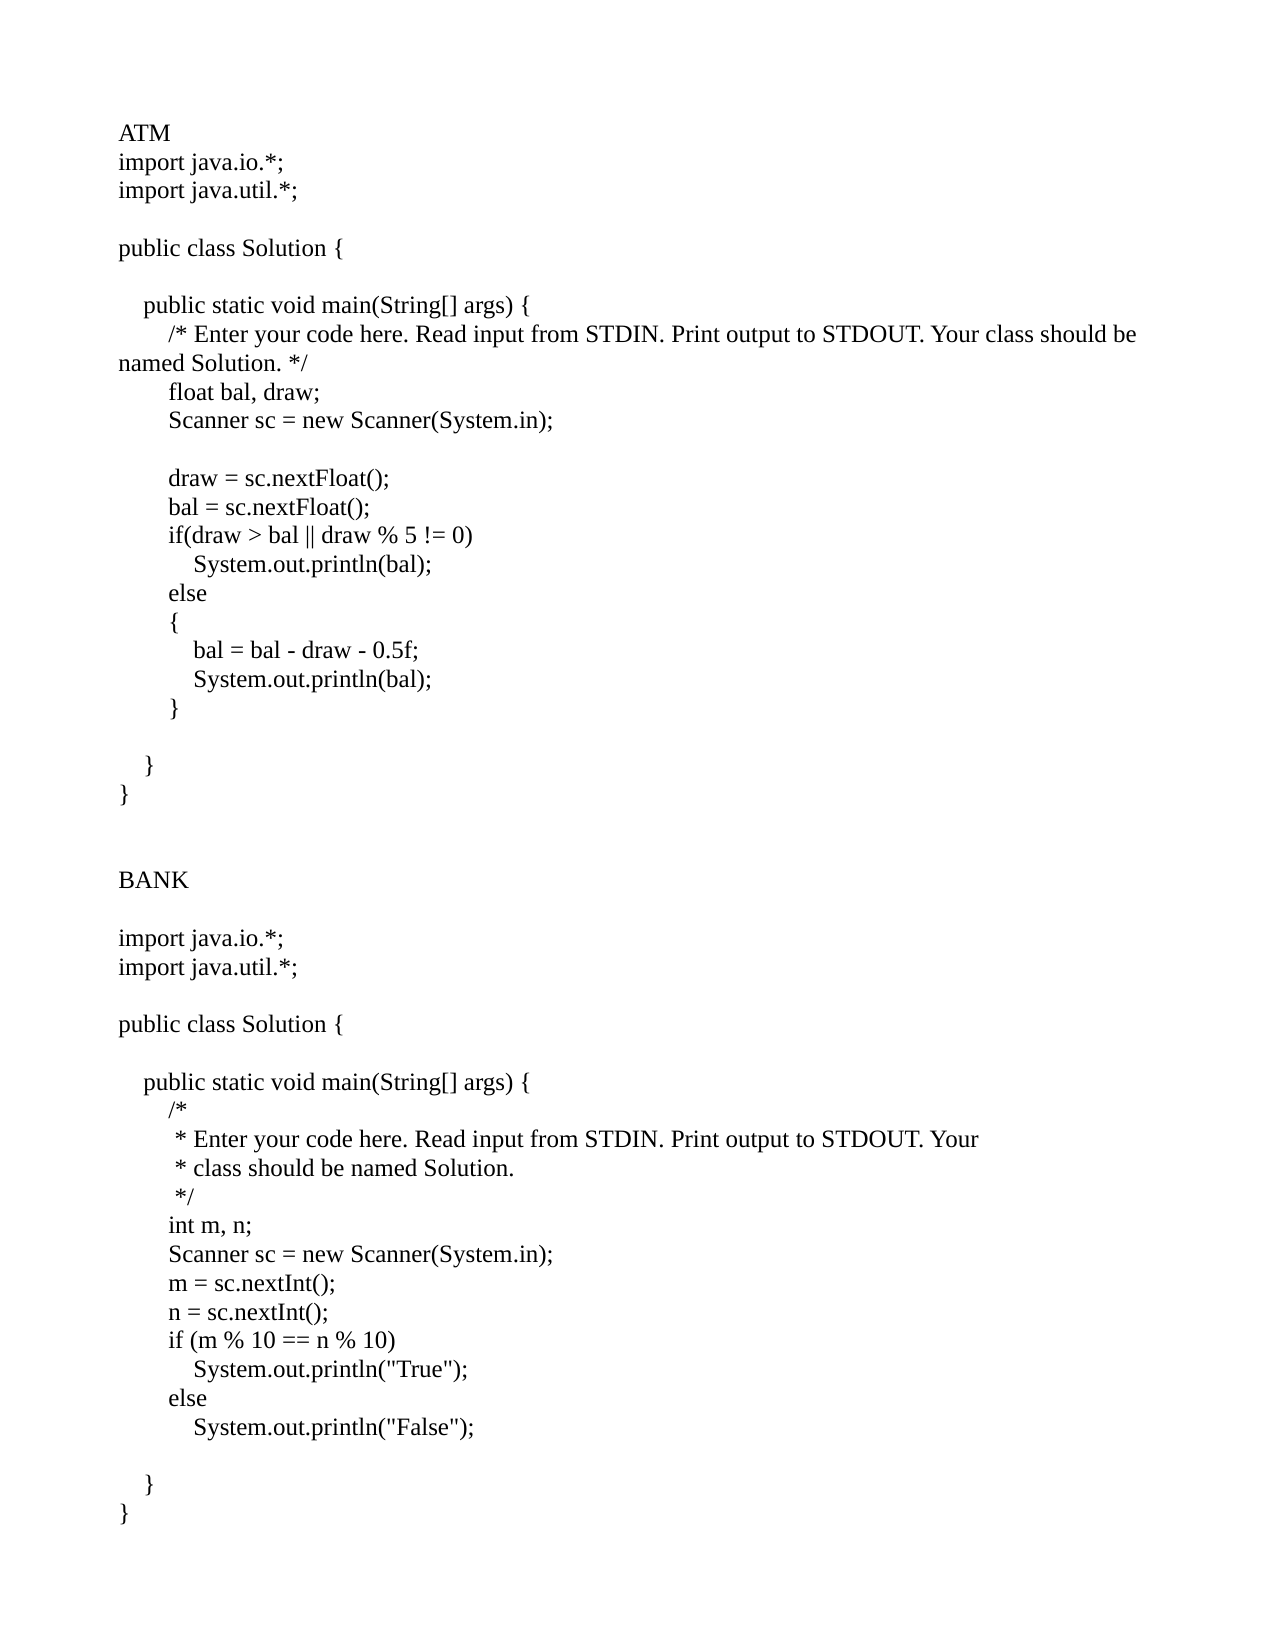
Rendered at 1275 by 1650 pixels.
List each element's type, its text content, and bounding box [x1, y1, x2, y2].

text bal = sc.nextFloat(); [118, 492, 1157, 521]
text } [118, 693, 1157, 722]
text bal = bal - draw - 0.5f; [118, 636, 1157, 664]
text n = sc.nextInt(); [118, 1297, 1157, 1326]
text * Enter your code here. Read input from STDIN. Print output to STDOUT. Your [118, 1124, 1157, 1153]
text System.out.println("True"); [118, 1354, 1157, 1383]
text Scanner sc = new Scanner(System.in); [118, 1239, 1157, 1268]
text public static void main(String[] args) { [118, 1067, 1157, 1096]
text ATM [118, 118, 1157, 147]
text else [118, 1383, 1157, 1412]
text draw = sc.nextFloat(); [118, 463, 1157, 492]
text if(draw > bal || draw % 5 != 0) [118, 521, 1157, 549]
text public static void main(String[] args) { [118, 291, 1157, 319]
text import java.io.*; [118, 923, 1157, 952]
text BANK [118, 866, 1157, 894]
text /* Enter your code here. Read input from STDIN. Print output to STDOUT. Your class should be named Solution. */ [118, 319, 1157, 377]
text } [118, 779, 1157, 808]
text else [118, 578, 1157, 607]
text System.out.println(bal); [118, 549, 1157, 578]
text */ [118, 1182, 1157, 1211]
text float bal, draw; [118, 377, 1157, 406]
text } [118, 751, 1157, 779]
text public class Solution { [118, 233, 1157, 262]
text import java.util.*; [118, 176, 1157, 204]
text System.out.println(bal); [118, 664, 1157, 693]
text import java.io.*; [118, 147, 1157, 176]
text m = sc.nextInt(); [118, 1268, 1157, 1297]
text { [118, 607, 1157, 636]
text int m, n; [118, 1211, 1157, 1239]
text if (m % 10 == n % 10) [118, 1326, 1157, 1354]
text /* [118, 1096, 1157, 1124]
text Scanner sc = new Scanner(System.in); [118, 406, 1157, 434]
text import java.util.*; [118, 952, 1157, 981]
text System.out.println("False"); [118, 1412, 1157, 1441]
text } [118, 1469, 1157, 1498]
text * class should be named Solution. [118, 1153, 1157, 1182]
text } [118, 1498, 1157, 1527]
text public class Solution { [118, 1009, 1157, 1038]
